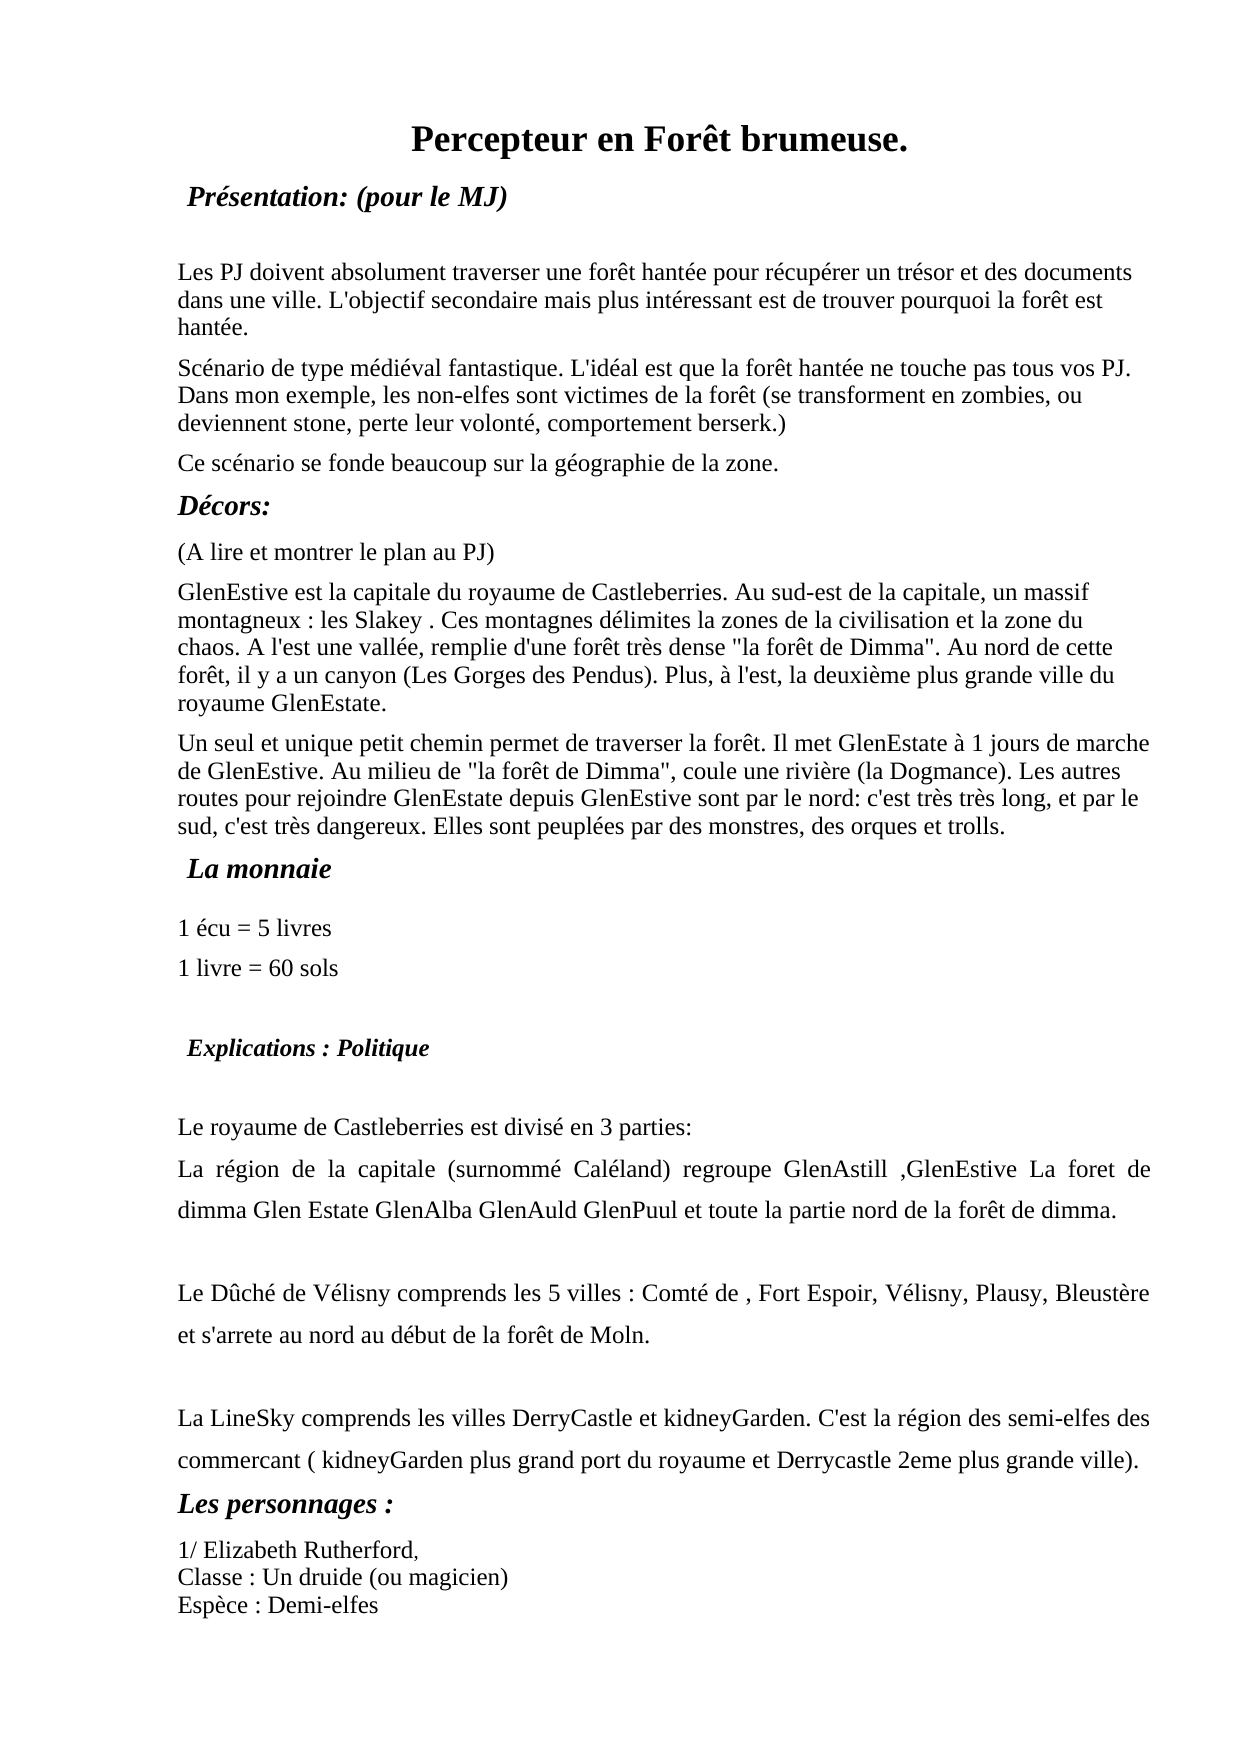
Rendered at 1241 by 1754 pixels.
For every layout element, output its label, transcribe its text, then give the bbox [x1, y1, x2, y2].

text 1 livre = 60 sols [338, 954, 1152, 982]
text Classe : Un druide (ou magicien) [177, 1563, 1152, 1591]
subtitle Percepteur en Forêt brumeuse. [918, 118, 1152, 160]
text Ce scénario se fonde beaucoup sur la géographie de la zone. [779, 449, 1152, 477]
subtitle Décors: [177, 489, 1152, 522]
text Scénario de type médiéval fantastique. L'idéal est que la forêt hantée ne touche pas tous vos PJ. Dans mon exemple, les non-elfes sont victimes de la forêt (se transforment en zombies, ou deviennent stone, perte leur volonté, comportement berserk.) [786, 354, 1152, 437]
subtitle Présentation: (pour le MJ) [511, 180, 1142, 213]
text GlenEstive est la capitale du royaume de Castleberries. Au sud-est de la capitale, un massif montagneux : les Slakey . Ces montagnes délimites la zones de la civilisation et la zone du chaos. A l'est une vallée, remplie d'une forêt très dense "la forêt de Dimma". Au nord de cette forêt, il y a un canyon (Les Gorges des Pendus). Plus, à l'est, la deuxième plus grande ville du royaume GlenEstate. [177, 578, 1152, 717]
text La LineSky comprends les villes DerryCastle et kidneyGarden. C'est la région des semi-elfes des commercant ( kidneyGarden plus grand port du royaume et Derrycastle 2eme plus grande ville). [177, 1432, 1152, 1473]
subtitle Explications : Politique [187, 1034, 1142, 1062]
subtitle Les personnages : [404, 1487, 1152, 1519]
text (A lire et montrer le plan au PJ) [501, 538, 1152, 566]
text Espèce : Demi-elfes [385, 1591, 1152, 1619]
subtitle Percepteur en Forêt brumeuse. [177, 118, 411, 160]
subtitle La monnaie [187, 852, 1142, 885]
text 1/ Elizabeth Rutherford, [413, 1536, 1152, 1563]
text Les PJ doivent absolument traverser une forêt hantée pour récupérer un trésor et des documents dans une ville. L'objectif secondaire mais plus intéressant est de trouver pourquoi la forêt est hantée. [177, 258, 1152, 341]
text Un seul et unique petit chemin permet de traverser la forêt. Il met GlenEstate à 1 jours de marche de GlenEstive. Au milieu de "la forêt de Dimma", coule une rivière (la Dogmance). Les autres routes pour rejoindre GlenEstate depuis GlenEstive sont par le nord: c'est très très long, et par le sud, c'est très dangereux. Elles sont peuplées par des monstres, des orques et trolls. [177, 729, 1152, 840]
text La région de la capitale (surnommé Caléland) regroupe GlenAstill ,GlenEstive La foret de dimma Glen Estate GlenAlba GlenAuld GlenPuul et toute la partie nord de la forêt de dimma. [177, 1182, 1152, 1224]
text Le royaume de Castleberries est divisé en 3 parties: [692, 1113, 1152, 1141]
text Le Dûché de Vélisny comprends les 5 villes : Comté de , Fort Espoir, Vélisny, Plausy, Bleustère et s'arrete au nord au début de la forêt de Moln. [177, 1307, 1152, 1349]
text 1 écu = 5 livres [332, 914, 1152, 942]
